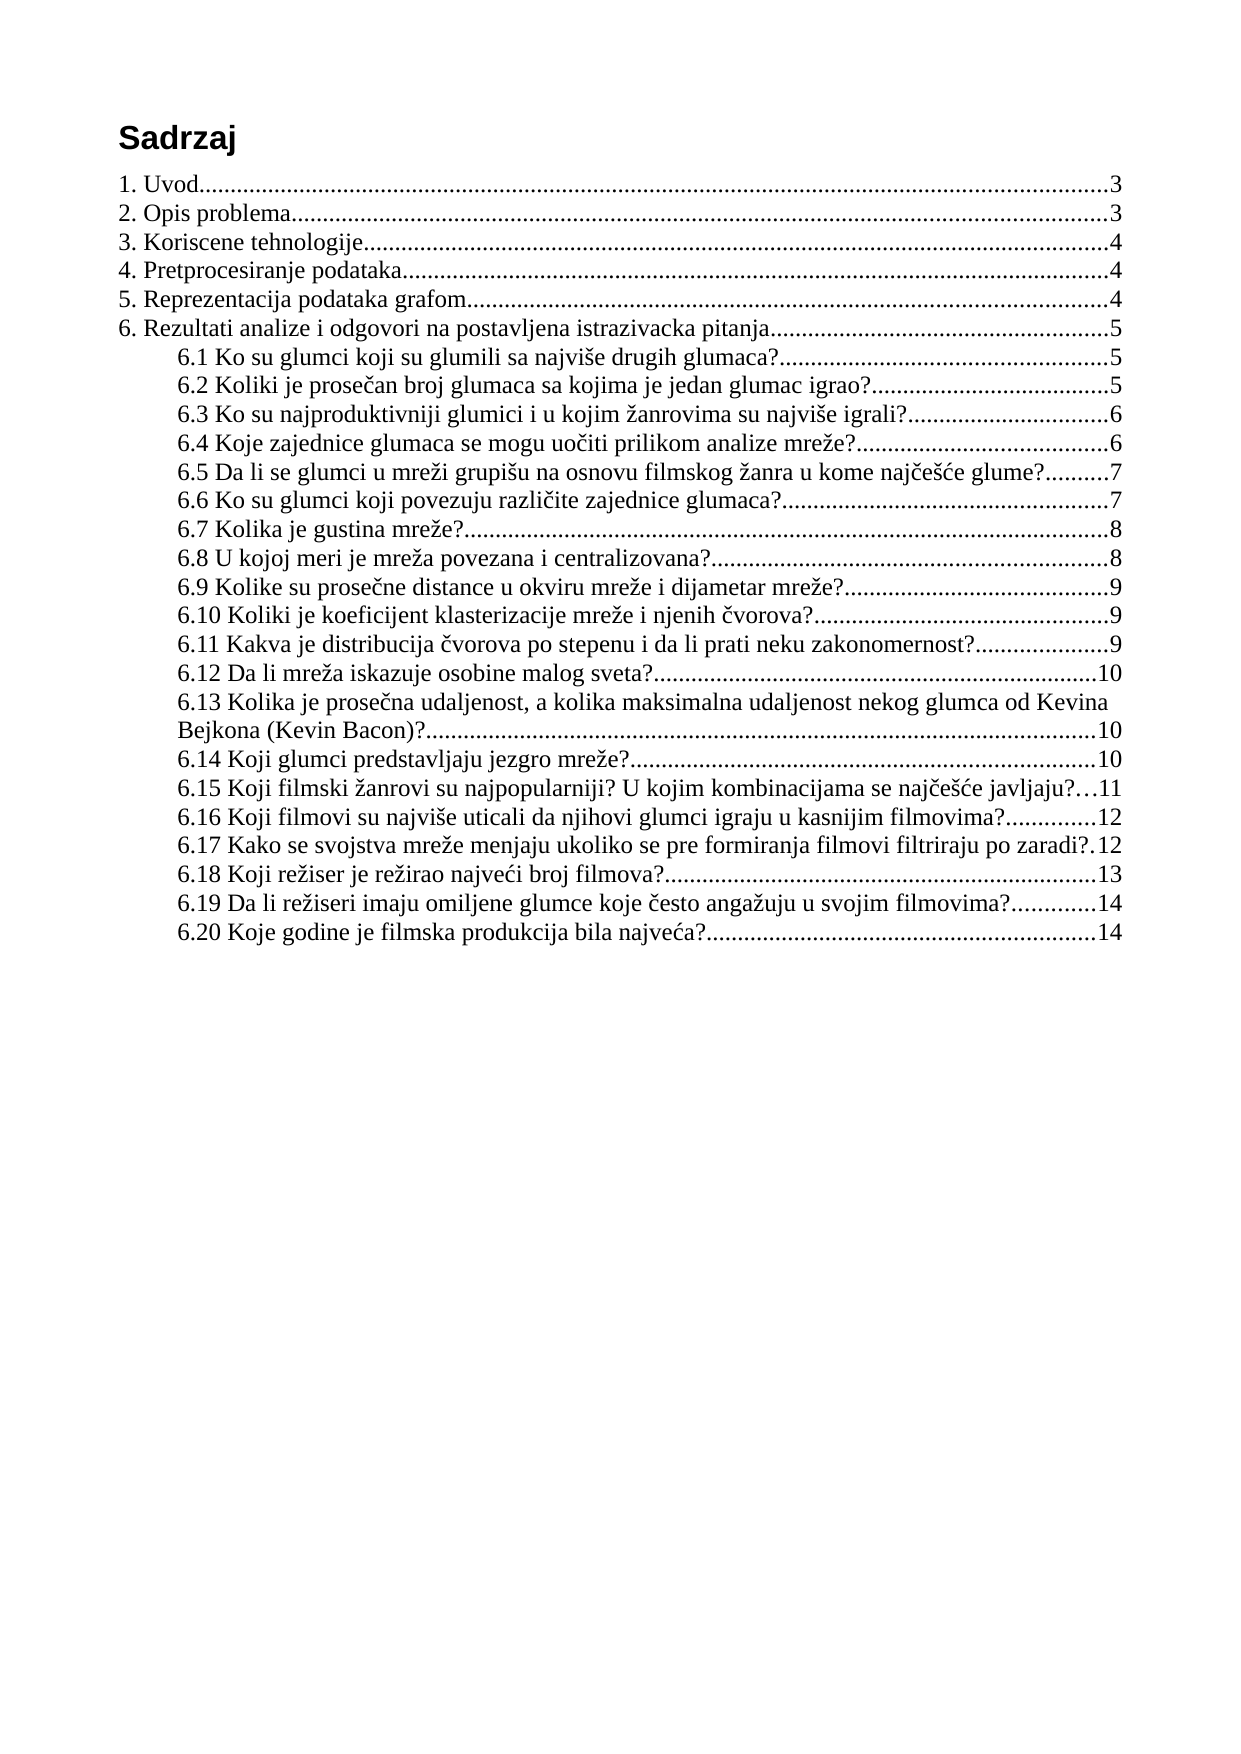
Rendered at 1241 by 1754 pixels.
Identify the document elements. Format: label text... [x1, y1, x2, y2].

text 6.12 Da li mreža iskazuje osobine malog sveta? 10 [177, 658, 1122, 687]
text 1. Uvod 3 [118, 169, 1122, 198]
text 6.15 Koji filmski žanrovi su najpopularniji? U kojim kombinacijama se najčešće javljaju? 11 [177, 773, 1122, 802]
subtitle Sadrzaj [118, 118, 1122, 157]
text 6.8 U kojoj meri je mreža povezana i centralizovana? 8 [177, 543, 1122, 572]
text 6.14 Koji glumci predstavljaju jezgro mreže? 10 [177, 744, 1122, 773]
text 6.19 Da li režiseri imaju omiljene glumce koje često angažuju u svojim filmovima? 14 [177, 888, 1122, 917]
text 3. Koriscene tehnologije 4 [118, 227, 1122, 255]
text 6.11 Kakva je distribucija čvorova po stepenu i da li prati neku zakonomernost? 9 [177, 629, 1122, 658]
text 6.13 Kolika je prosečna udaljenost, a kolika maksimalna udaljenost nekog glumca od Kevina Bejkona (Kevin Bacon)? 10 [177, 687, 1122, 744]
text 2. Opis problema 3 [118, 198, 1122, 227]
text 6.20 Koje godine je filmska produkcija bila najveća? 14 [177, 917, 1122, 945]
text 4. Pretprocesiranje podataka 4 [118, 255, 1122, 284]
text 6.4 Koje zajednice glumaca se mogu uočiti prilikom analize mreže? 6 [177, 428, 1122, 457]
text 6.6 Ko su glumci koji povezuju različite zajednice glumaca? 7 [177, 485, 1122, 514]
text 6.5 Da li se glumci u mreži grupišu na osnovu filmskog žanra u kome najčešće glume? 7 [177, 457, 1122, 485]
text 6.7 Kolika je gustina mreže? 8 [177, 514, 1122, 543]
text 6.2 Koliki je prosečan broj glumaca sa kojima je jedan glumac igrao? 5 [177, 370, 1122, 399]
text 6.3 Ko su najproduktivniji glumici i u kojim žanrovima su najviše igrali? 6 [177, 399, 1122, 428]
text 6.16 Koji filmovi su najviše uticali da njihovi glumci igraju u kasnijim filmovima? 12 [177, 802, 1122, 830]
text 6.18 Koji režiser je režirao najveći broj filmova? 13 [177, 859, 1122, 888]
text 6. Rezultati analize i odgovori na postavljena istrazivacka pitanja 5 [118, 313, 1122, 342]
text 6.17 Kako se svojstva mreže menjaju ukoliko se pre formiranja filmovi filtriraju po zaradi? 12 [177, 830, 1122, 859]
text 5. Reprezentacija podataka grafom 4 [118, 284, 1122, 313]
text 6.9 Kolike su prosečne distance u okviru mreže i dijametar mreže? 9 [177, 572, 1122, 600]
text 6.1 Ko su glumci koji su glumili sa najviše drugih glumaca? 5 [177, 342, 1122, 370]
text 6.10 Koliki je koeficijent klasterizacije mreže i njenih čvorova? 9 [177, 600, 1122, 629]
